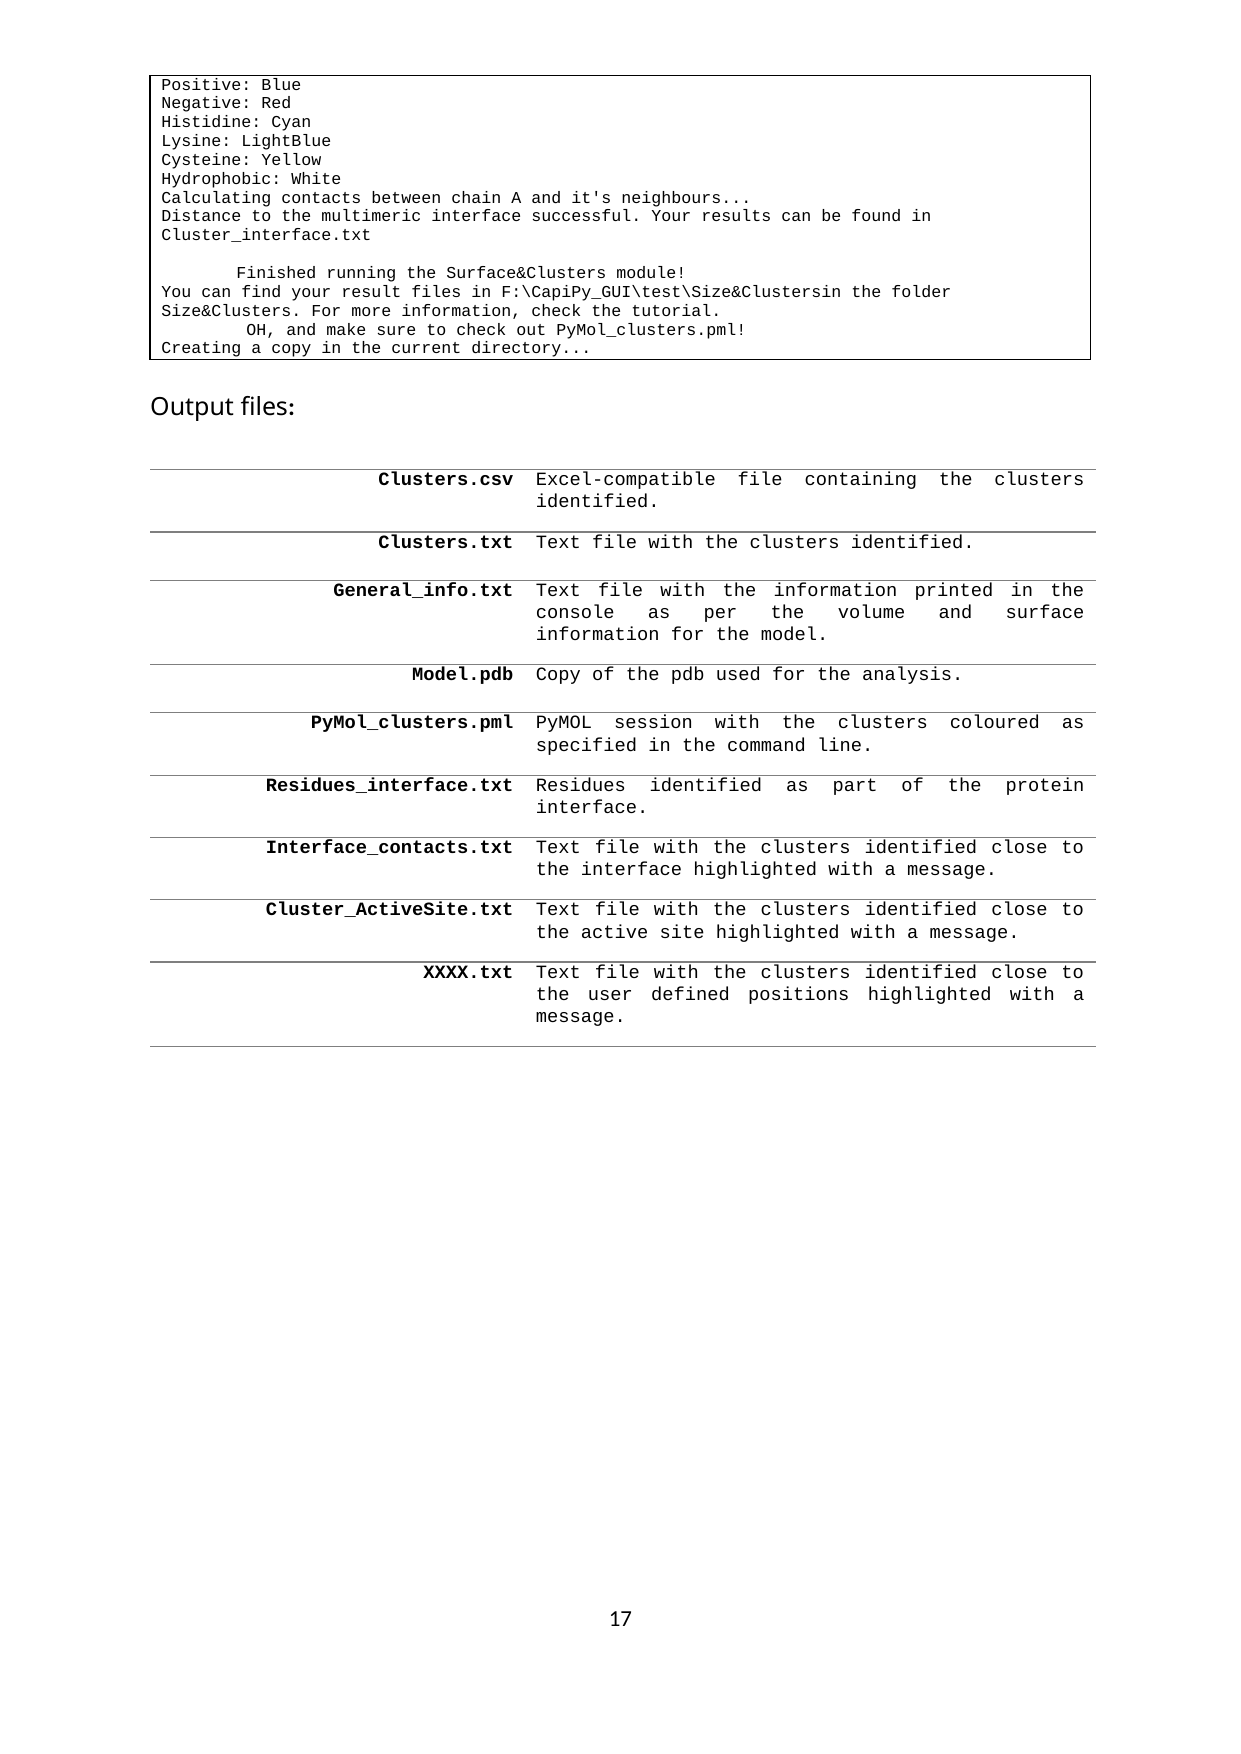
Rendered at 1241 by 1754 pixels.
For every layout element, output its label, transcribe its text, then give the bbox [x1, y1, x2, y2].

text Output files: [150, 388, 1090, 422]
table_cell PyMol_clusters.pml [150, 713, 524, 774]
table_header Excel-compatible file containing the clusters identified. [524, 470, 1096, 531]
table_cell Copy of the pdb used for the analysis. [524, 665, 1096, 712]
table_cell Text file with the clusters identified close to the user defined positions highlighted with a message. [524, 963, 1096, 1046]
table_cell Text file with the clusters identified. [524, 533, 1096, 579]
table_cell Residues_interface.txt [150, 776, 524, 837]
table_cell PyMOL session with the clusters coloured as specified in the command line. [524, 713, 1096, 774]
table_cell Cluster_ActiveSite.txt [150, 900, 524, 961]
table_cell Interface_contacts.txt [150, 838, 524, 899]
table_header Clusters.csv [150, 470, 524, 531]
table_cell General_info.txt [150, 581, 524, 664]
table_cell Model.pdb [150, 665, 524, 712]
table_cell XXXX.txt [150, 963, 524, 1046]
table_cell Text file with the clusters identified close to the active site highlighted with a message. [524, 900, 1096, 961]
table_cell Text file with the clusters identified close to the interface highlighted with a message. [524, 838, 1096, 899]
table_cell Clusters.txt [150, 533, 524, 579]
table_cell Text file with the information printed in the console as per the volume and surface information for the model. [524, 581, 1096, 664]
table_cell Residues identified as part of the protein interface. [524, 776, 1096, 837]
table_cell Positive: Blue Negative: Red Histidine: Cyan Lysine: LightBlue Cysteine: Yellow Hydrophobic: White Calculating contacts between chain A and it's neighbours... Distance to the multimeric interface successful. Your results can be found in Cluster_interface.txt Finished running the Surface&Clusters module! You can find your result files in F:\CapiPy_GUI\test\Size&Clustersin the folder Size&Clusters. For more information, check the tutorial. OH, and make sure to check out PyMol_clusters.pml! Creating a copy in the current directory... [151, 76, 1090, 359]
